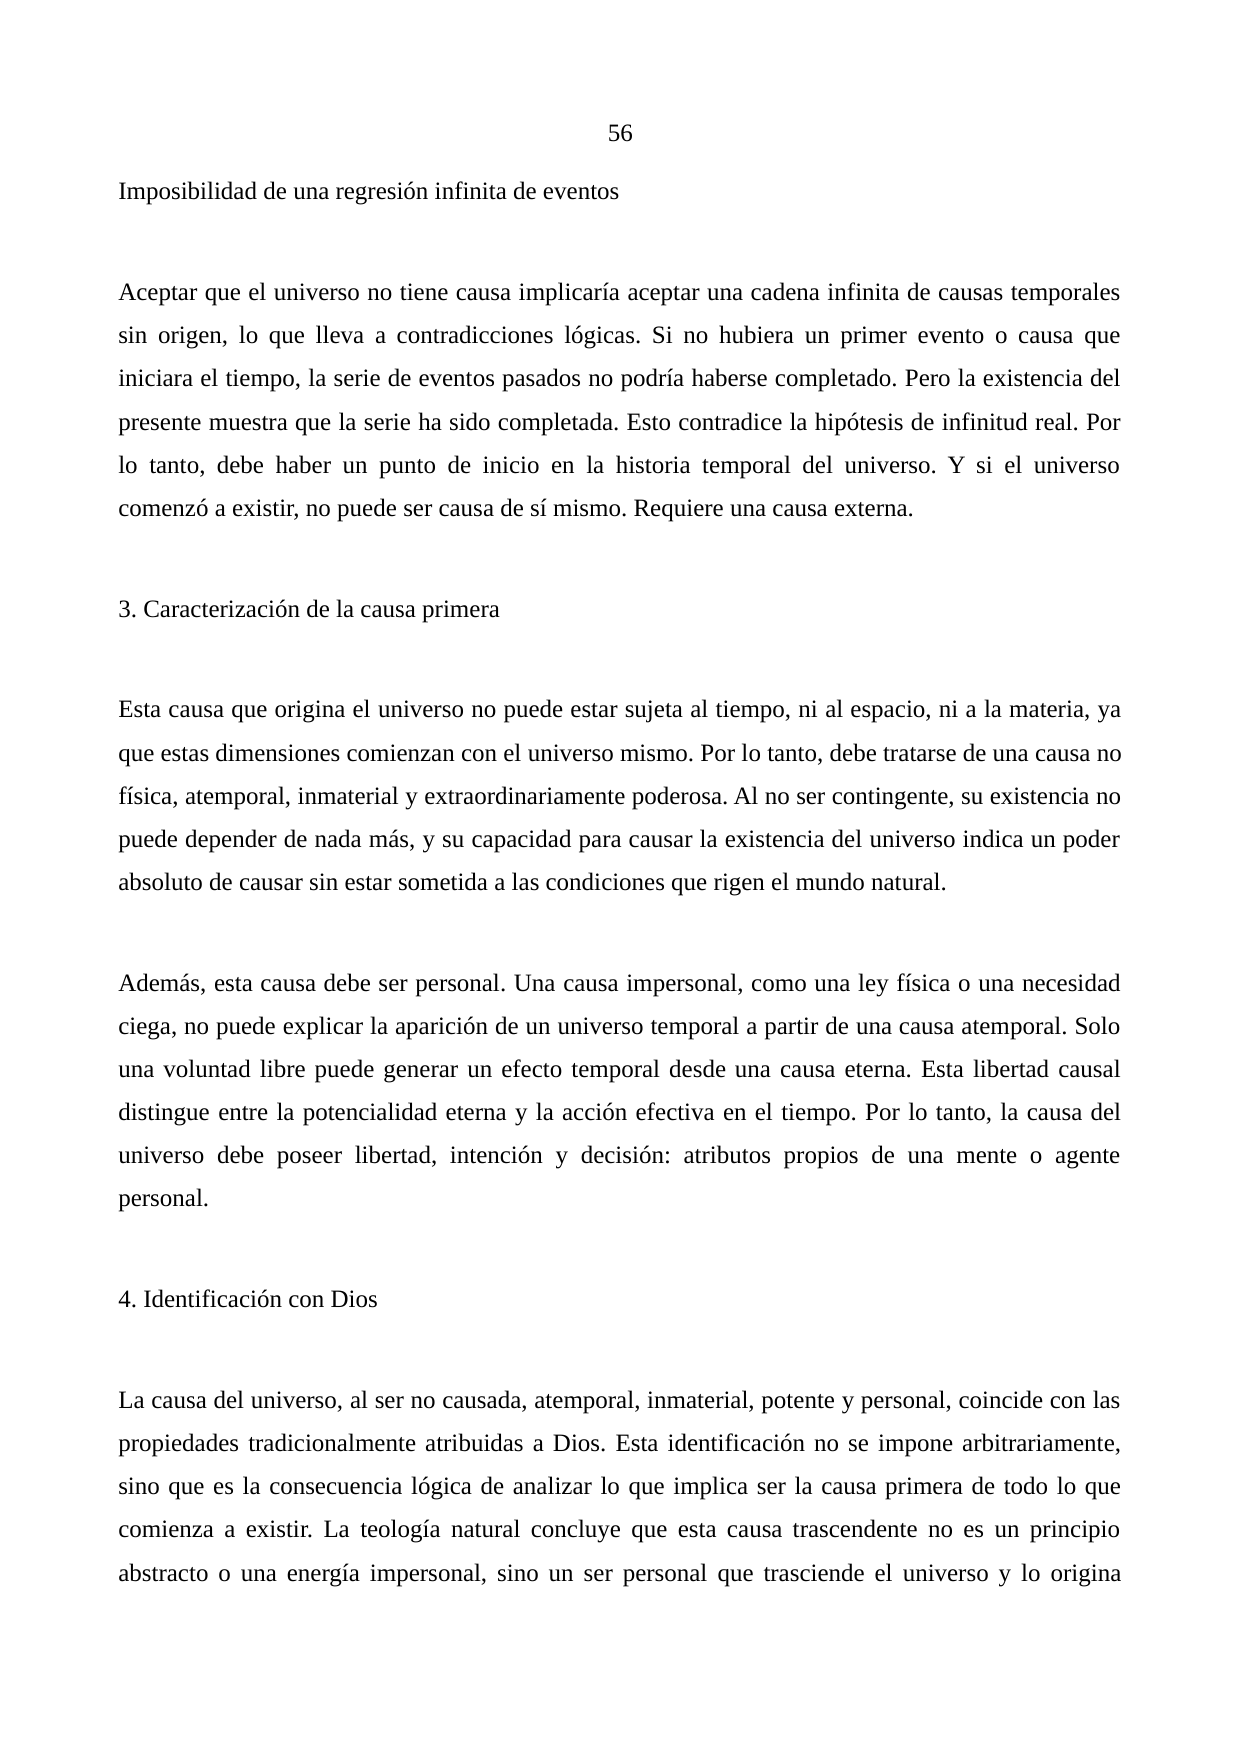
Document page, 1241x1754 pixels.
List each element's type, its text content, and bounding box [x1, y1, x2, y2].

text Además, esta causa debe ser personal. Una causa impersonal, como una ley física o una necesidad ciega, no puede explicar la aparición de un universo temporal a partir de una causa atemporal. Solo una voluntad libre puede generar un efecto temporal desde una causa eterna. Esta libertad causal distingue entre la potencialidad eterna y la acción efectiva en el tiempo. Por lo tanto, la causa del universo debe poseer libertad, intención y decisión: atributos propios de una mente o agente personal. [118, 968, 1122, 1212]
text Imposibilidad de una regresión infinita de eventos [118, 176, 1122, 205]
text La causa del universo, al ser no causada, atemporal, inmaterial, potente y personal, coincide con las propiedades tradicionalmente atribuidas a Dios. Esta identificación no se impone arbitrariamente, sino que es la consecuencia lógica de analizar lo que implica ser la causa primera de todo lo que comienza a existir. La teología natural concluye que esta causa trascendente no es un principio abstracto o una energía impersonal, sino un ser personal que trasciende el universo y lo origina [118, 1385, 1122, 1586]
text Aceptar que el universo no tiene causa implicaría aceptar una cadena infinita de causas temporales sin origen, lo que lleva a contradicciones lógicas. Si no hubiera un primer evento o causa que iniciara el tiempo, la serie de eventos pasados no podría haberse completado. Pero la existencia del presente muestra que la serie ha sido completada. Esto contradice la hipótesis de infinitud real. Por lo tanto, debe haber un punto de inicio en la historia temporal del universo. Y si el universo comenzó a existir, no puede ser causa de sí mismo. Requiere una causa externa. [118, 277, 1122, 522]
text Esta causa que origina el universo no puede estar sujeta al tiempo, ni al espacio, ni a la materia, ya que estas dimensiones comienzan con el universo mismo. Por lo tanto, debe tratarse de una causa no física, atemporal, inmaterial y extraordinariamente poderosa. Al no ser contingente, su existencia no puede depender de nada más, y su capacidad para causar la existencia del universo indica un poder absoluto de causar sin estar sometida a las condiciones que rigen el mundo natural. [118, 694, 1122, 896]
text 3. Caracterización de la causa primera [118, 594, 1122, 622]
text 4. Identificación con Dios [118, 1284, 1122, 1313]
